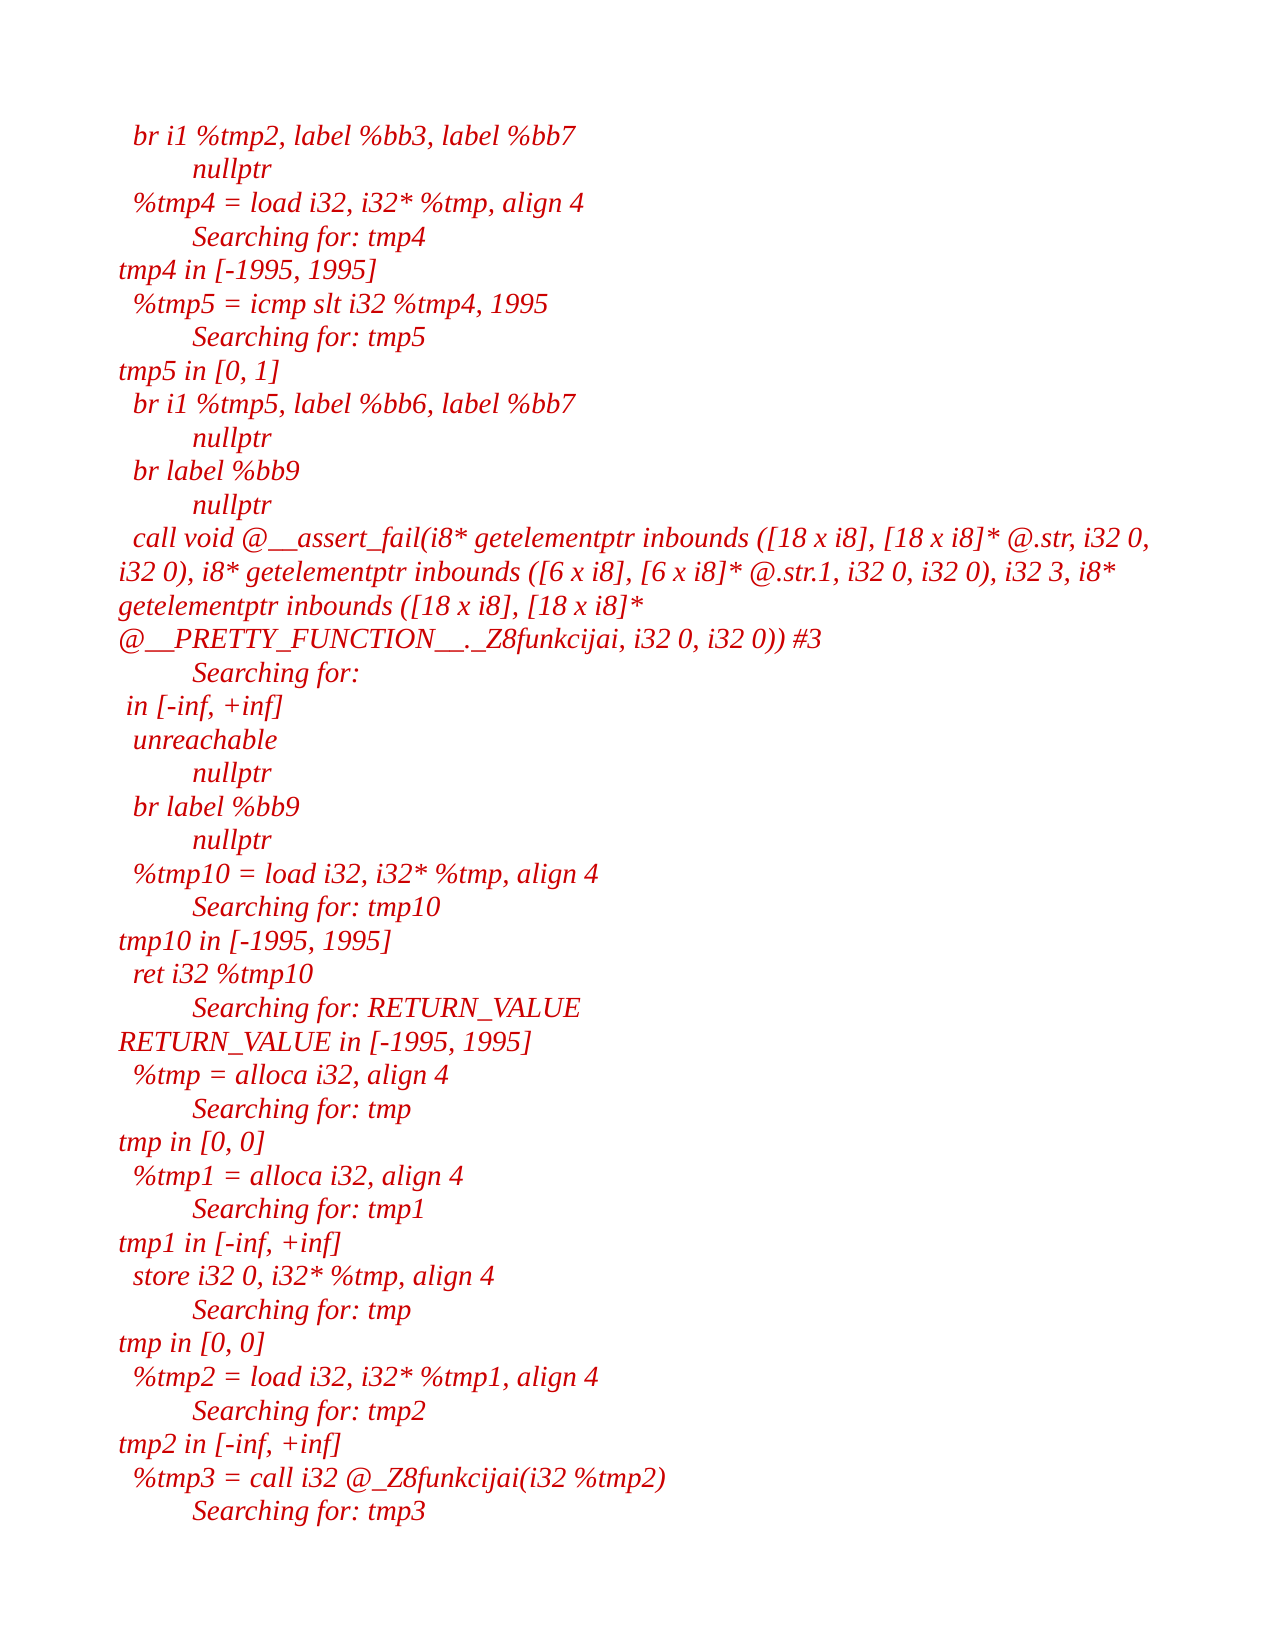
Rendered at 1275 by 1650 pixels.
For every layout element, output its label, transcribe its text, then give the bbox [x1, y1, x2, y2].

text %tmp4 = load i32, i32* %tmp, align 4 [118, 185, 1157, 219]
text tmp4 in [-1995, 1995] [118, 252, 1157, 286]
text store i32 0, i32* %tmp, align 4 [118, 1258, 1157, 1292]
text tmp10 in [-1995, 1995] [118, 923, 1157, 957]
text nullptr [118, 755, 1157, 789]
text %tmp10 = load i32, i32* %tmp, align 4 [118, 856, 1157, 889]
text br i1 %tmp2, label %bb3, label %bb7 [118, 118, 1157, 152]
text call void @__assert_fail(i8* getelementptr inbounds ([18 x i8], [18 x i8]* @.str, i32 0, i32 0), i8* getelementptr inbounds ([6 x i8], [6 x i8]* @.str.1, i32 0, i32 0), i32 3, i8* getelementptr inbounds ([18 x i8], [18 x i8]* @__PRETTY_FUNCTION__._Z8funkcijai, i32 0, i32 0)) #3 [118, 521, 1157, 655]
text tmp2 in [-inf, +inf] [118, 1426, 1157, 1460]
text Searching for: tmp5 [118, 319, 1157, 353]
text in [-inf, +inf] [118, 688, 1157, 722]
text Searching for: tmp3 [118, 1493, 1157, 1527]
text nullptr [118, 420, 1157, 453]
text br i1 %tmp5, label %bb6, label %bb7 [118, 386, 1157, 420]
text tmp in [0, 0] [118, 1326, 1157, 1359]
text %tmp5 = icmp slt i32 %tmp4, 1995 [118, 286, 1157, 319]
text %tmp3 = call i32 @_Z8funkcijai(i32 %tmp2) [118, 1460, 1157, 1493]
text nullptr [118, 822, 1157, 856]
text %tmp2 = load i32, i32* %tmp1, align 4 [118, 1359, 1157, 1393]
text br label %bb9 [118, 453, 1157, 487]
text unreachable [118, 722, 1157, 755]
text br label %bb9 [118, 789, 1157, 822]
text Searching for: tmp2 [118, 1393, 1157, 1426]
text Searching for: tmp10 [118, 889, 1157, 923]
text Searching for: [118, 655, 1157, 688]
text ret i32 %tmp10 [118, 957, 1157, 990]
text Searching for: tmp [118, 1292, 1157, 1326]
text %tmp1 = alloca i32, align 4 [118, 1158, 1157, 1191]
text nullptr [118, 487, 1157, 521]
text Searching for: RETURN_VALUE [118, 990, 1157, 1024]
text Searching for: tmp1 [118, 1191, 1157, 1225]
text tmp in [0, 0] [118, 1124, 1157, 1158]
text tmp1 in [-inf, +inf] [118, 1225, 1157, 1258]
text nullptr [118, 152, 1157, 185]
text tmp5 in [0, 1] [118, 353, 1157, 386]
text Searching for: tmp4 [118, 219, 1157, 252]
text Searching for: tmp [118, 1091, 1157, 1124]
text %tmp = alloca i32, align 4 [118, 1057, 1157, 1091]
text RETURN_VALUE in [-1995, 1995] [118, 1024, 1157, 1057]
